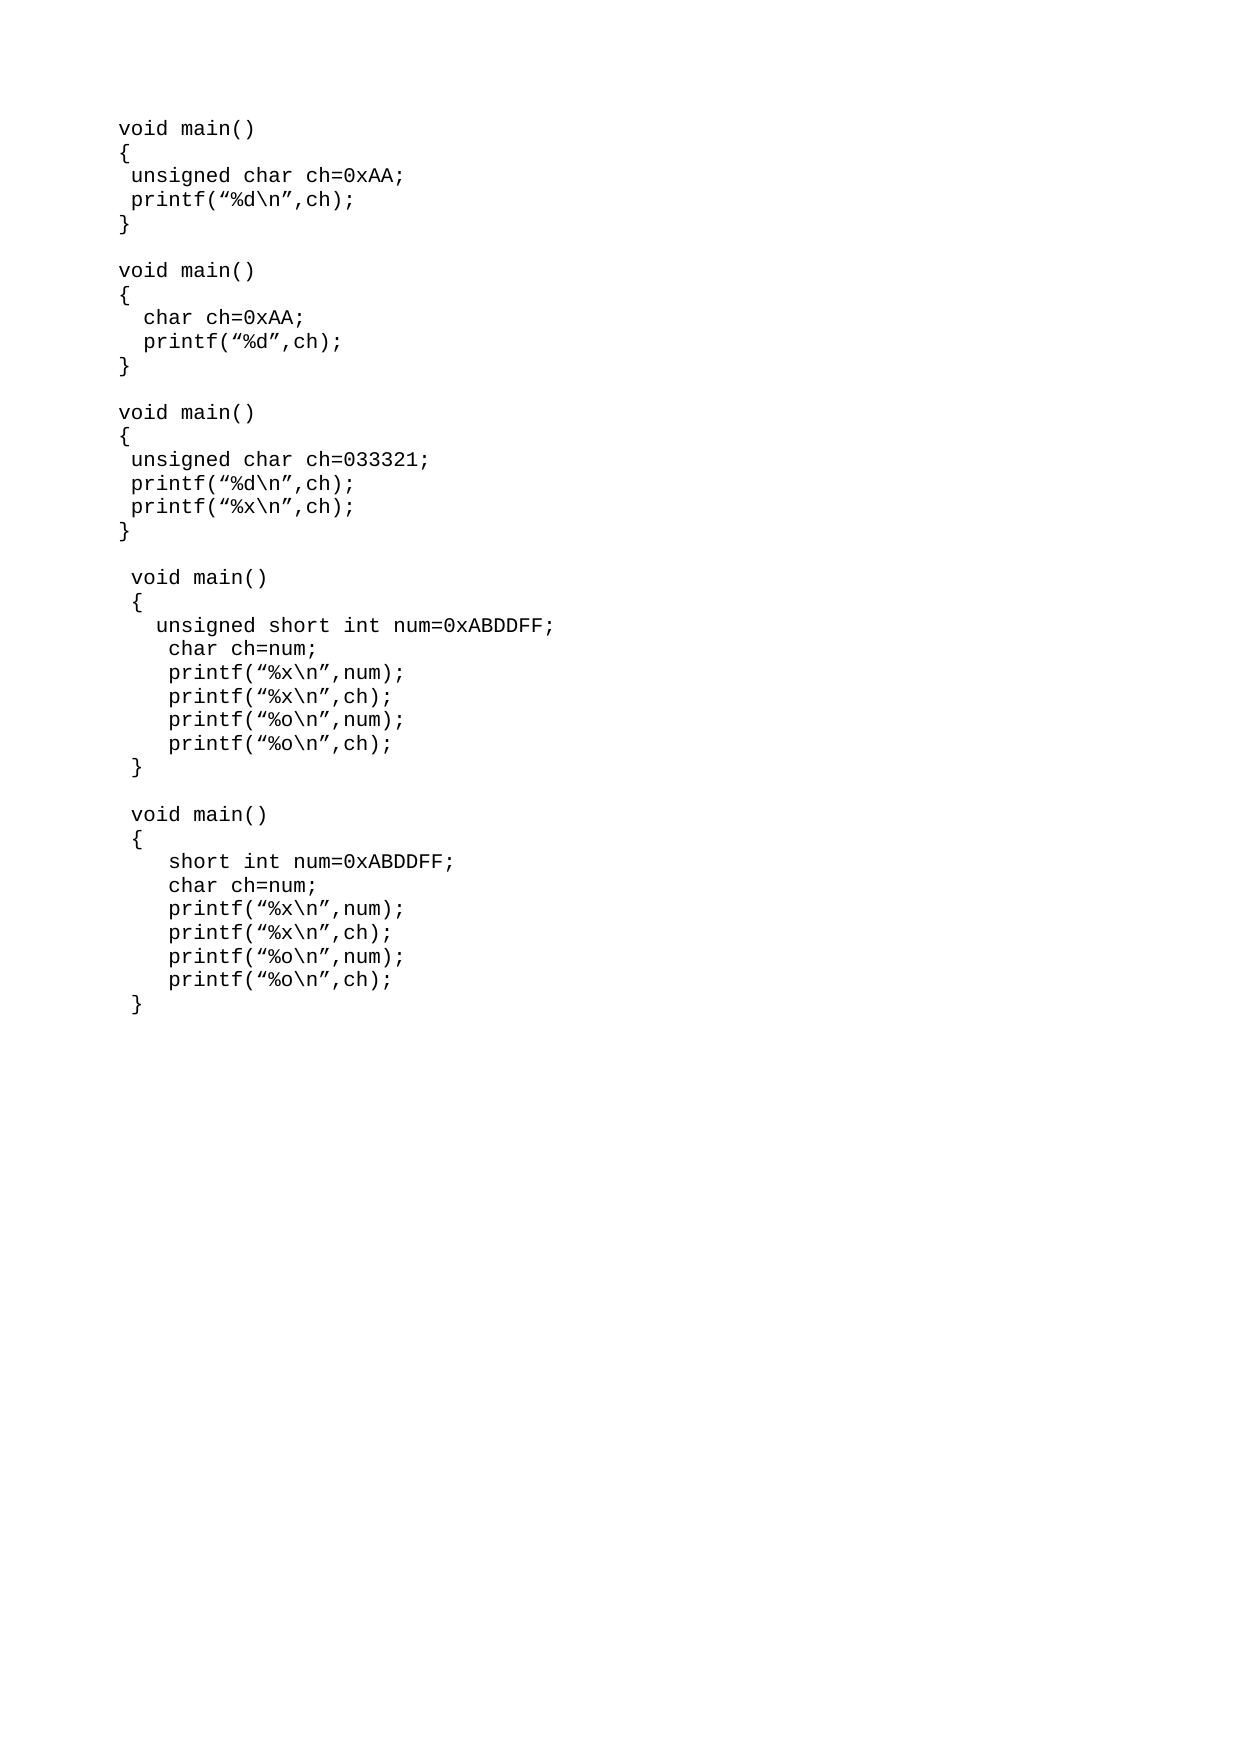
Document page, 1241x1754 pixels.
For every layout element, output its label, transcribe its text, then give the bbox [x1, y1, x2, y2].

text } [118, 213, 1122, 236]
text { [118, 142, 1122, 165]
text printf(“%o\n”,ch); [118, 733, 1122, 757]
text unsigned char ch=033321; [118, 449, 1122, 473]
text printf(“%x\n”,ch); [118, 496, 1122, 520]
text unsigned char ch=0xAA; [118, 165, 1122, 189]
text printf(“%x\n”,ch); [118, 686, 1122, 709]
text printf(“%d”,ch); [118, 331, 1122, 354]
text char ch=0xAA; [118, 307, 1122, 331]
text void main() [118, 567, 1122, 591]
text } [118, 993, 1122, 1017]
text printf(“%o\n”,ch); [118, 969, 1122, 993]
text printf(“%x\n”,ch); [118, 922, 1122, 946]
text unsigned short int num=0xABDDFF; [118, 615, 1122, 638]
text { [118, 827, 1122, 851]
text void main() [118, 402, 1122, 426]
text printf(“%x\n”,num); [118, 898, 1122, 922]
text } [118, 354, 1122, 378]
text printf(“%d\n”,ch); [118, 189, 1122, 213]
text printf(“%d\n”,ch); [118, 473, 1122, 496]
text { [118, 591, 1122, 615]
text printf(“%o\n”,num); [118, 709, 1122, 733]
text void main() [118, 260, 1122, 284]
text } [118, 520, 1122, 544]
text char ch=num; [118, 875, 1122, 898]
text printf(“%x\n”,num); [118, 662, 1122, 686]
text } [118, 757, 1122, 780]
text { [118, 426, 1122, 449]
text short int num=0xABDDFF; [118, 851, 1122, 875]
text void main() [118, 118, 1122, 142]
text char ch=num; [118, 638, 1122, 662]
text { [118, 284, 1122, 307]
text printf(“%o\n”,num); [118, 946, 1122, 969]
text void main() [118, 804, 1122, 827]
